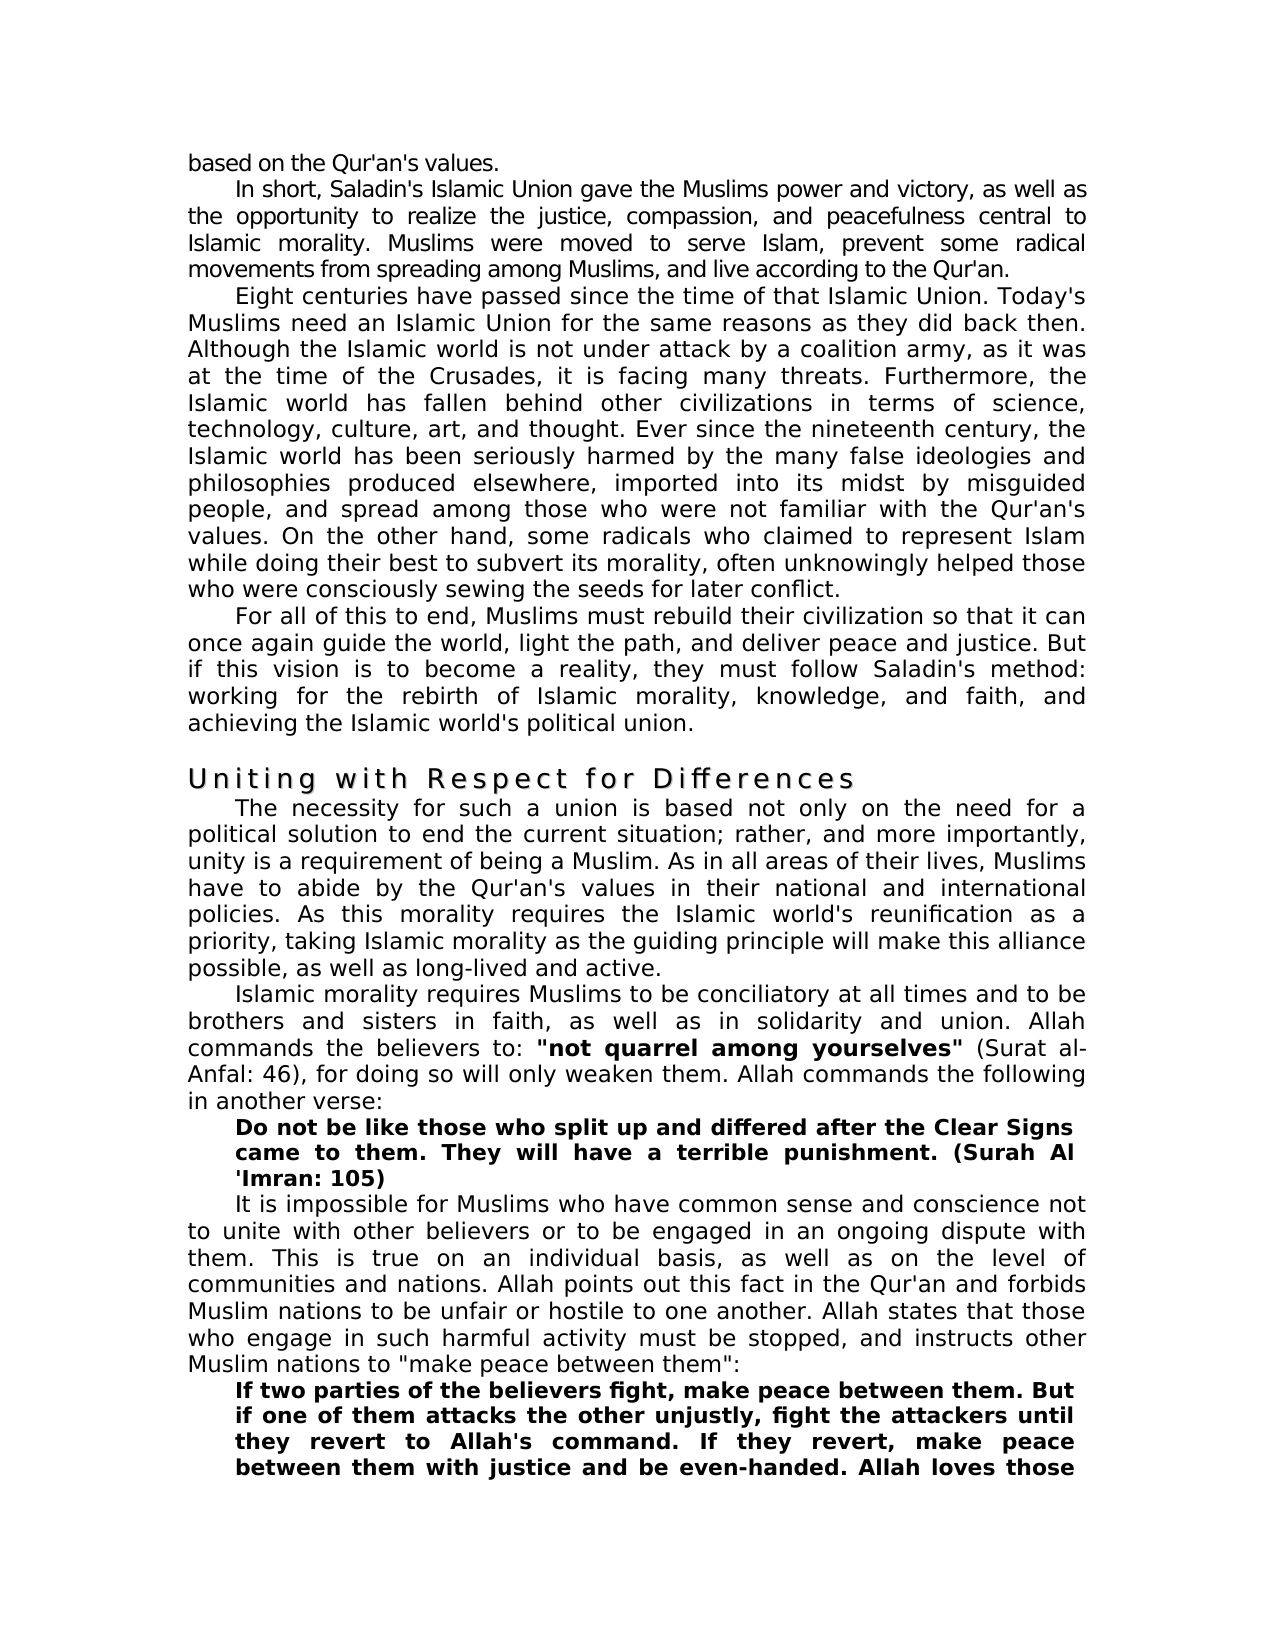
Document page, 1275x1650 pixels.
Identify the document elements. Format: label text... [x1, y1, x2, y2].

text It is impossible for Muslims who have common sense and conscience not to unite with other believers or to be engaged in an ongoing dispute with them. This is true on an individual basis, as well as on the level of communities and nations. Allah points out this fact in the Qur'an and forbids Muslim nations to be unfair or hostile to one another. Allah states that those who engage in such harmful activity must be stopped, and instructs other Muslim nations to "make peace between them": [187, 1191, 1087, 1378]
text For all of this to end, Muslims must rebuild their civilization so that it can once again guide the world, light the path, and deliver peace and justice. But if this vision is to become a reality, they must follow Saladin's method: working for the rebirth of Islamic morality, knowledge, and faith, and achieving the Islamic world's political union. [187, 603, 1087, 737]
text If two parties of the believers fight, make peace between them. But if one of them attacks the other unjustly, fight the attackers until they revert to Allah's command. If they revert, make peace between them with justice and be even-handed. Allah loves those [235, 1378, 1076, 1480]
text Eight centuries have passed since the time of that Islamic Union. Today's Muslims need an Islamic Union for the same reasons as they did back then. Although the Islamic world is not under attack by a coalition army, as it was at the time of the Crusades, it is facing many threats. Furthermore, the Islamic world has fallen behind other civilizations in terms of science, technology, culture, art, and thought. Ever since the nineteenth century, the Islamic world has been seriously harmed by the many false ideologies and philosophies produced elsewhere, imported into its midst by misguided people, and spread among those who were not familiar with the Qur'an's values. On the other hand, some radicals who claimed to represent Islam while doing their best to subvert its morality, often unknowingly helped those who were consciously sewing the seeds for later conflict. [187, 283, 1087, 603]
text In short, Saladin's Islamic Union gave the Muslims power and victory, as well as the opportunity to realize the justice, compassion, and peacefulness central to Islamic morality. Muslims were moved to serve Islam, prevent some radical movements from spreading among Muslims, and live according to the Qur'an. [187, 177, 1087, 283]
text Uniting with Respect for Differences [187, 763, 1087, 795]
text Do not be like those who split up and differed after the Clear Signs came to them. They will have a terrible punishment. (Surah Al 'Imran: 105) [235, 1115, 1076, 1191]
text The necessity for such a union is based not only on the need for a political solution to end the current situation; rather, and more importantly, unity is a requirement of being a Muslim. As in all areas of their lives, Muslims have to abide by the Qur'an's values in their national and international policies. As this morality requires the Islamic world's reunification as a priority, taking Islamic morality as the guiding principle will make this alliance possible, as well as long-lived and active. [187, 795, 1087, 982]
text based on the Qur'an's values. [187, 150, 1087, 177]
text Islamic morality requires Muslims to be conciliatory at all times and to be brothers and sisters in faith, as well as in solidarity and union. Allah commands the believers to: "not quarrel among yourselves" (Surat al-Anfal: 46), for doing so will only weaken them. Allah commands the following in another verse: [187, 982, 1087, 1115]
